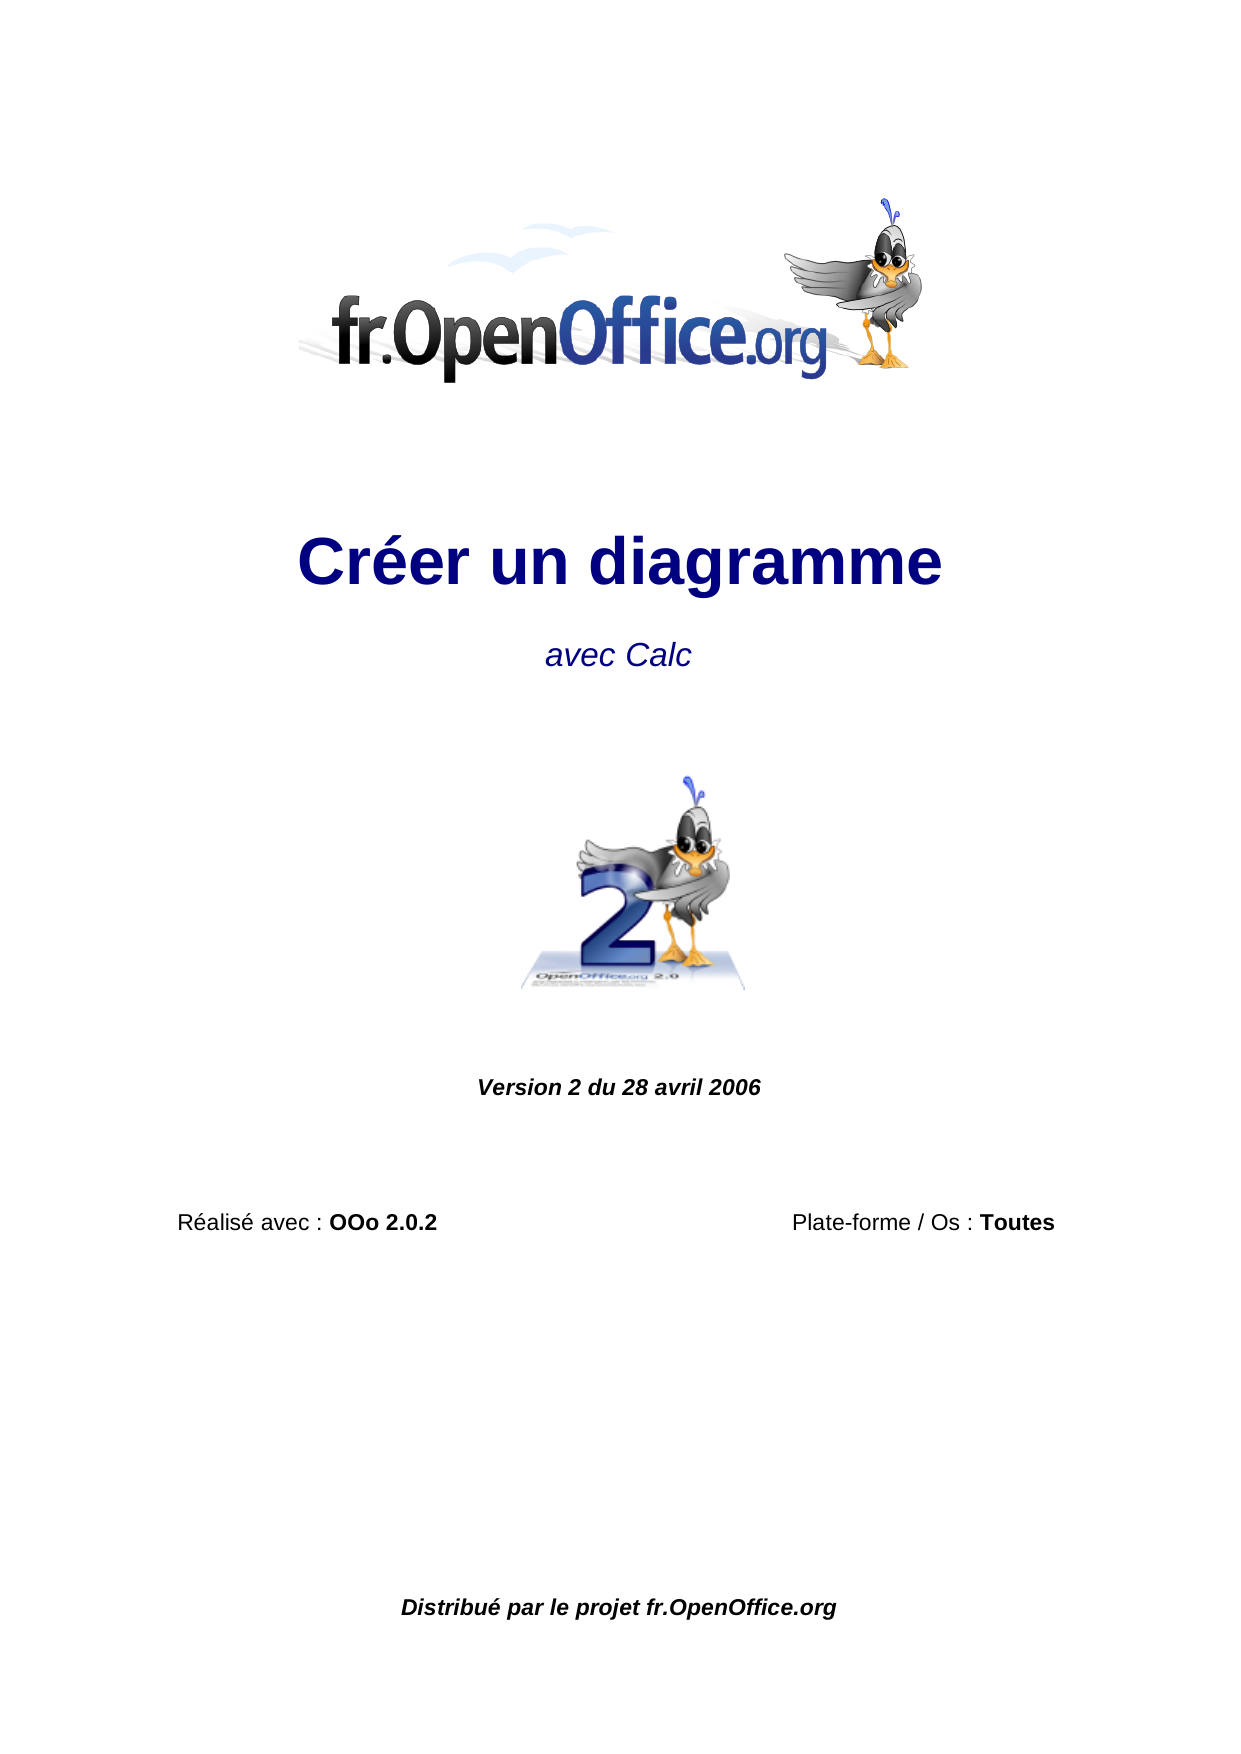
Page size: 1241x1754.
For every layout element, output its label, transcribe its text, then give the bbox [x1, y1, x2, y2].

subtitle Distribué par le projet fr.OpenOffice.org [118, 1594, 1122, 1620]
picture [298, 188, 942, 403]
subtitle Version 2 du 28 avril 2006 [369, 1075, 871, 1101]
title Créer un diagramme [118, 524, 1122, 598]
text Réalisé avec : OOo 2.0.2 Plate-forme / Os : Toutes [177, 1209, 1063, 1236]
picture [521, 766, 745, 990]
subtitle avec Calc [118, 636, 1122, 673]
